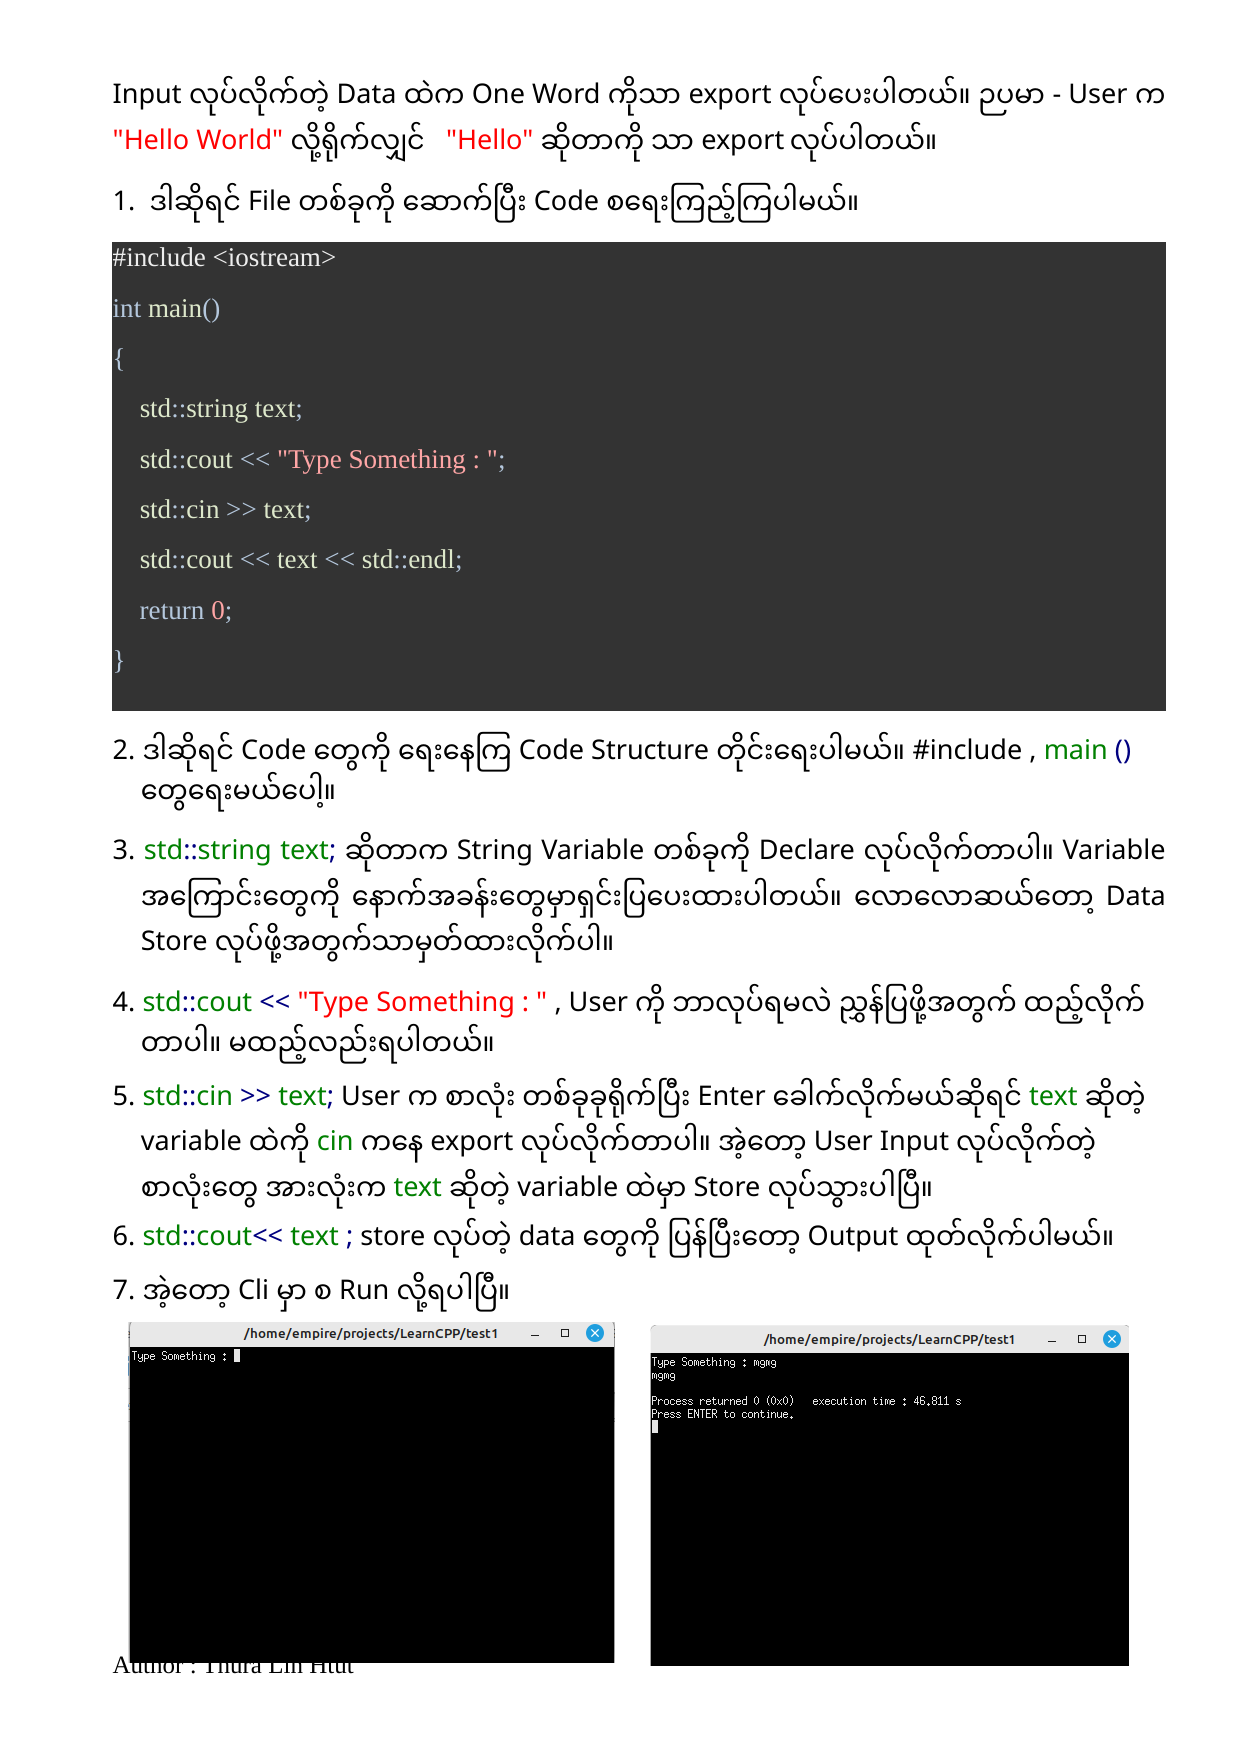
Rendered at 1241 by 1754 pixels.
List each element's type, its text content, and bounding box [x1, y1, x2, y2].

text 3. std::string text; ဆိုတာက String Variable တစ်ခုကို Declare လုပ်လိုက်တာပါ။ Variable အကြောင်းတွေကို နောက်အခန်းတွေမှာရှင်းပြပေးထားပါတယ်။ လောလောဆယ်တော့ Data Store လုပ်ဖို့အတွက်သာမှတ်ထားလိုက်ပါ။ [112, 830, 1166, 961]
text std::cout << text << std::endl; [112, 543, 1166, 574]
picture [128, 1322, 615, 1663]
text #include <iostream> [112, 242, 1166, 273]
text std::cout << "Type Something : "; [112, 443, 1166, 474]
text std::cin >> text; [112, 493, 1166, 524]
picture [650, 1325, 1129, 1666]
text 1. ဒါဆိုရင် File တစ်ခုကို ဆောက်ပြီး Code စရေးကြည့်ကြပါမယ်။ [112, 181, 1166, 221]
text 5. std::cin >> text; User က စာလုံး တစ်ခုခုရိုက်ပြီး Enter ခေါက်လိုက်မယ်ဆိုရင် text ဆိုတဲ့ variable ထဲကို cin ကနေ export လုပ်လိုက်တာပါ။ အဲ့တော့ User Input လုပ်လိုက်တဲ့ စာလုံးတွေ အားလုံးက text ဆိုတဲ့ variable ထဲမှာ Store လုပ်သွားပါပြီ။ [112, 1076, 1166, 1207]
text 2. ဒါဆိုရင် Code တွေကို ရေးနေကြ Code Structure တိုင်းရေးပါမယ်။ #include , main () တွေရေးမယ်ပေါ့။ [112, 730, 1166, 811]
text } [112, 644, 1166, 711]
text Input လုပ်လိုက်တဲ့ Data ထဲက One Word ကိုသာ export လုပ်ပေးပါတယ်။ ဉပမာ - User က "Hello World" လို့ရိုက်လျှင် "Hello" ဆိုတာကို သာ exportလုပ်ပါတယ်။ [112, 75, 1166, 161]
text 4. std::cout << "Type Something : " , User ကို ဘာလုပ်ရမလဲ ညွှန်ပြဖို့အတွက် ထည့်လိုက်တာပါ။ မထည့်လည်းရပါတယ်။ [112, 982, 1166, 1062]
text std::string text; [112, 392, 1166, 424]
text 7. အဲ့တော့ Cli မှာ စ Run လို့ရပါပြီ။ [112, 1271, 1166, 1381]
text return 0; [112, 594, 1166, 625]
text int main() [112, 292, 1166, 323]
text { [112, 342, 1166, 373]
text 6. std::cout<< text ; store လုပ်တဲ့ data တွေကို ပြန်ပြီးတော့ Output ထုတ်လိုက်ပါမယ်။ [112, 1216, 1166, 1256]
